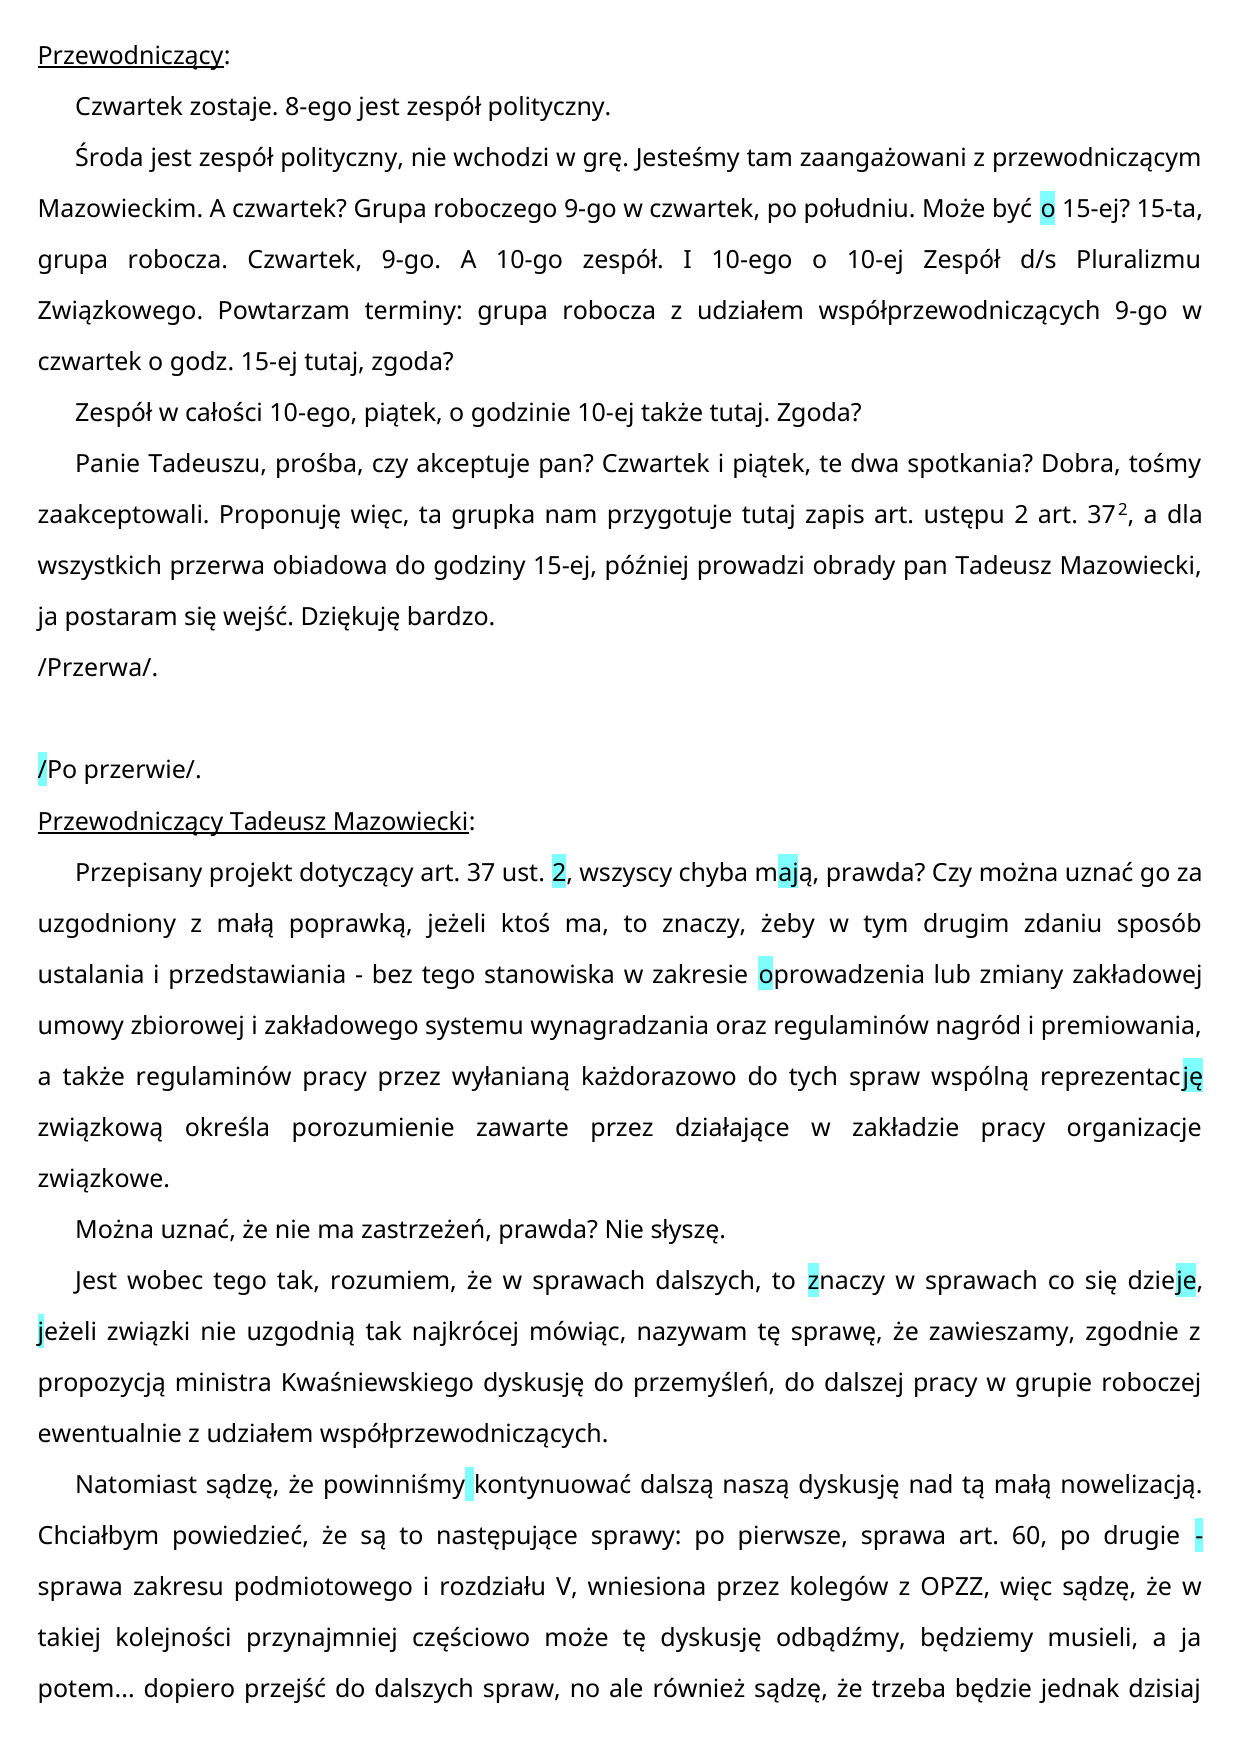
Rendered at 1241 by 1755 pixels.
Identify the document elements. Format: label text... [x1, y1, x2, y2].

text Przepisany projekt dotyczący art. 37 ust. 2, wszyscy chyba mają, prawda? Czy można uznać go za uzgodniony z małą poprawką, jeżeli ktoś ma, to znaczy, żeby w tym drugim zdaniu sposób ustalania i przedstawiania - bez tego stanowiska w zakresie oprowadzenia lub zmiany zakładowej umowy zbiorowej i zakładowego systemu wynagradzania oraz regulaminów nagród i premiowania, a także regulaminów pracy przez wyłanianą każdorazowo do tych spraw wspólną reprezentację związkową określa porozumienie zawarte przez działające w zakładzie pracy organizacje związkowe. [37, 854, 1203, 1194]
text Czwartek zostaje. 8-ego jest zespół polityczny. [37, 88, 1203, 123]
text Przewodniczący Tadeusz Mazowiecki: [37, 803, 1203, 837]
text /Przerwa/. [37, 650, 1203, 684]
text Natomiast sądzę, że powinniśmy kontynuować dalszą naszą dyskusję nad tą małą nowelizacją. Chciałbym powiedzieć, że są to następujące sprawy: po pierwsze, sprawa art. 60, po drugie - sprawa zakresu podmiotowego i rozdziału V, wniesiona przez kolegów z OPZZ, więc sądzę, że w takiej kolejności przynajmniej częściowo może tę dyskusję odbądźmy, będziemy musieli, a ja potem... dopiero przejść do dalszych spraw, no ale również sądzę, że trzeba będzie jednak dzisiaj [37, 1467, 1203, 1705]
text Można uznać, że nie ma zastrzeżeń, prawda? Nie słyszę. [37, 1211, 1203, 1246]
text Środa jest zespół polityczny, nie wchodzi w grę. Jesteśmy tam zaangażowani z przewodniczącym Mazowieckim. A czwartek? Grupa roboczego 9-go w czwartek, po południu. Może być o 15-ej? 15-ta, grupa robocza. Czwartek, 9-go. A 10-go zespół. I 10-ego o 10-ej Zespół d/s Pluralizmu Związkowego. Powtarzam terminy: grupa robocza z udziałem współprzewodniczących 9-go w czwartek o godz. 15-ej tutaj, zgoda? [37, 139, 1203, 378]
text Zespół w całości 10-ego, piątek, o godzinie 10-ej także tutaj. Zgoda? [37, 395, 1203, 429]
text Jest wobec tego tak, rozumiem, że w sprawach dalszych, to znaczy w sprawach co się dzieje, jeżeli związki nie uzgodnią tak najkrócej mówiąc, nazywam tę sprawę, że zawieszamy, zgodnie z propozycją ministra Kwaśniewskiego dyskusję do przemyśleń, do dalszej pracy w grupie roboczej ewentualnie z udziałem współprzewodniczących. [37, 1262, 1203, 1450]
text Panie Tadeuszu, prośba, czy akceptuje pan? Czwartek i piątek, te dwa spotkania? Dobra, tośmy zaakceptowali. Proponuję więc, ta grupka nam przygotuje tutaj zapis art. ustępu 2 art. 372, a dla wszystkich przerwa obiadowa do godziny 15-ej, później prowadzi obrady pan Tadeusz Mazowiecki, ja postaram się wejść. Dziękuję bardzo. [37, 446, 1203, 633]
text Przewodniczący: [37, 37, 1203, 72]
text /Po przerwie/. [37, 752, 1203, 786]
